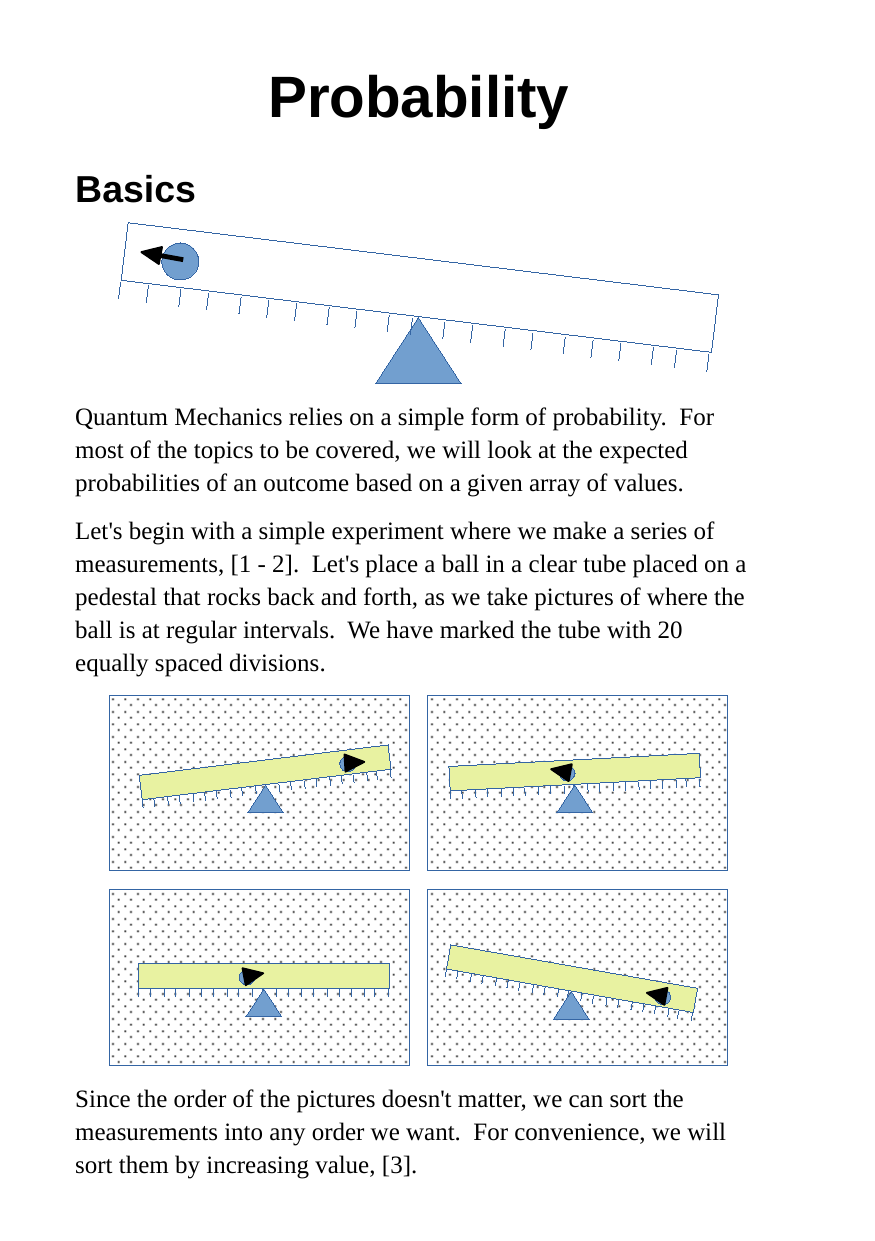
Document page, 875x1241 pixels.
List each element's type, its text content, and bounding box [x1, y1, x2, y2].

text Let's begin with a simple experiment where we make a series of measurements, [1 - 2]. Let's place a ball in a clear tube placed on a pedestal that rocks back and forth, as we take pictures of where the ball is at regular intervals. We have marked the tube with 20 equally spaced divisions. [75, 516, 762, 677]
picture [428, 890, 727, 1065]
text Since the order of the pictures doesn't matter, we can sort the measurements into any order we want. For convenience, we will sort them by increasing value, [3]. [75, 1084, 762, 1179]
text Quantum Mechanics relies on a simple form of probability. For most of the topics to be covered, we will look at the expected probabilities of an outcome based on a given array of values. [75, 402, 762, 497]
title Probability [75, 62, 762, 129]
picture [110, 890, 409, 1065]
picture [428, 696, 727, 870]
picture [110, 696, 409, 870]
subtitle Basics [75, 167, 762, 210]
